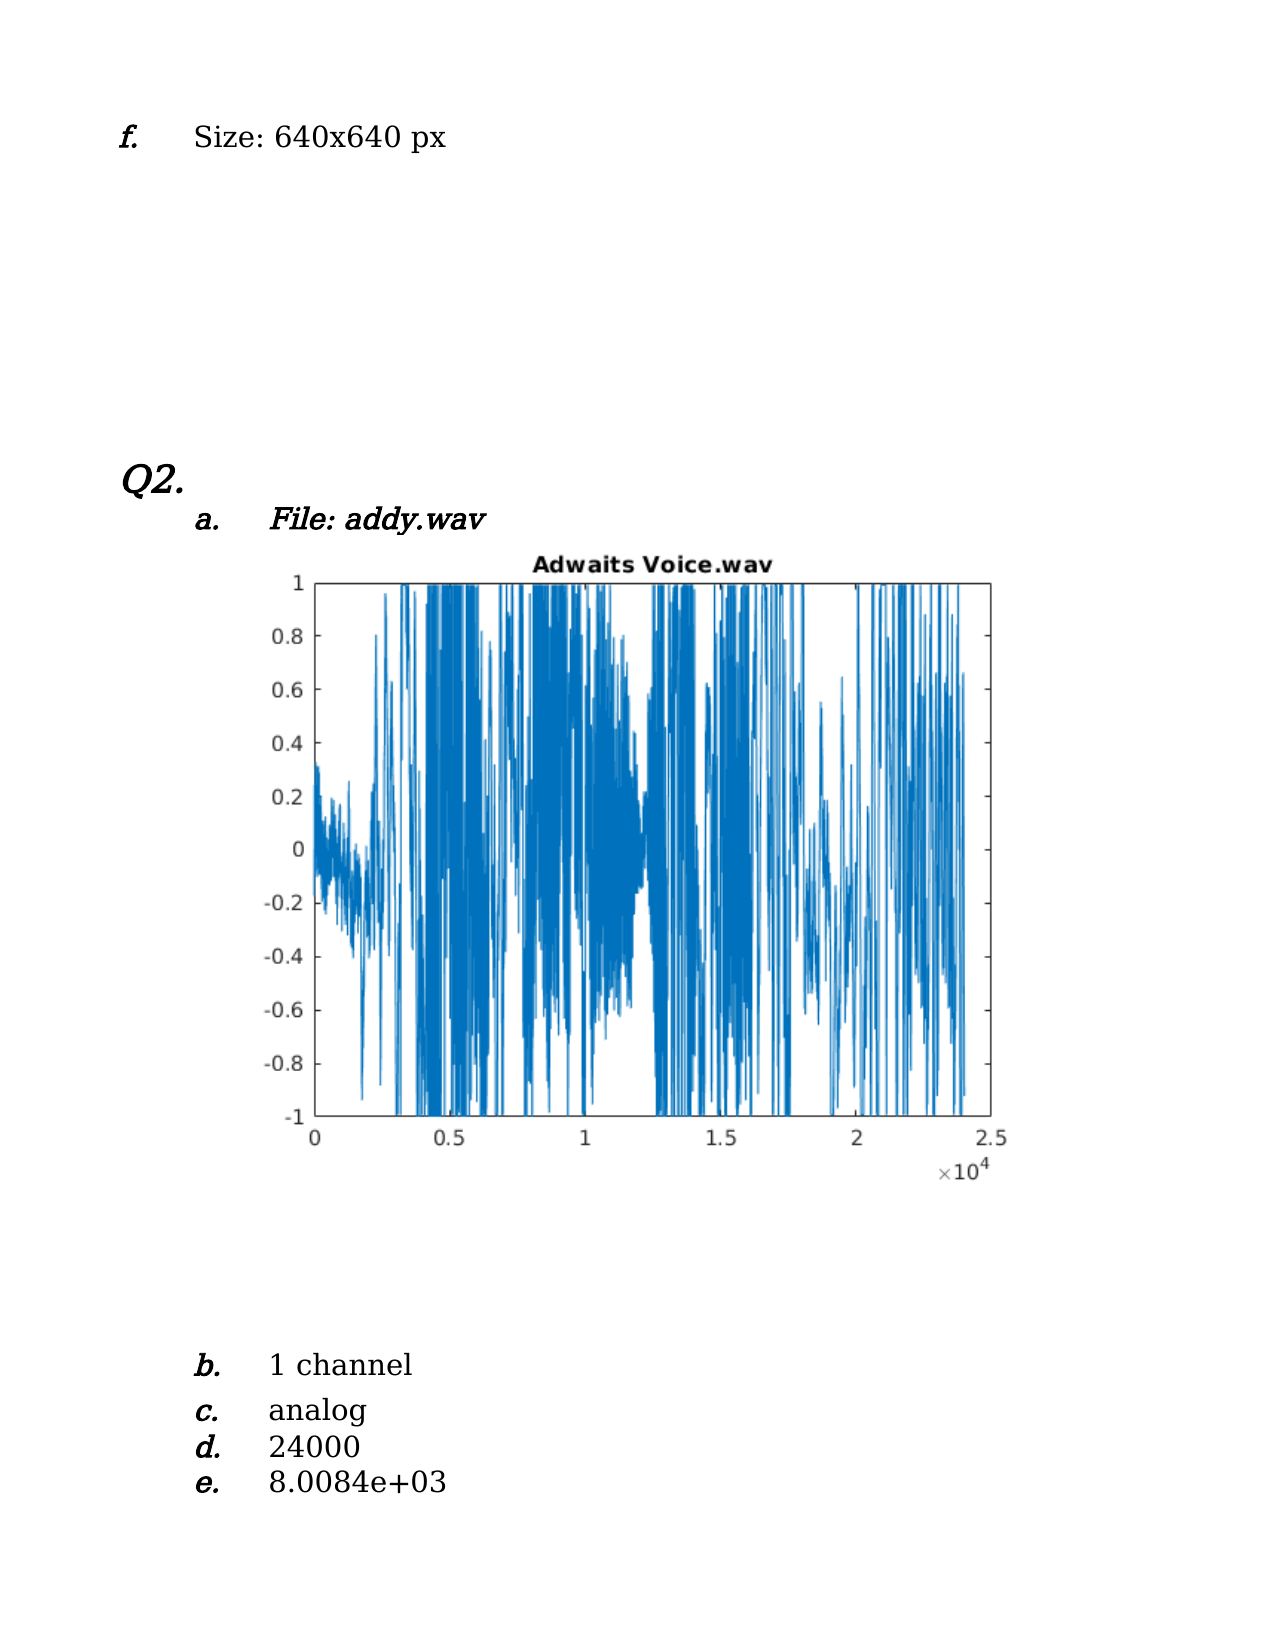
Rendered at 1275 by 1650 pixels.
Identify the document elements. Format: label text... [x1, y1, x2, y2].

text a. File: addy.wav [118, 500, 1157, 535]
text d. 24000 [118, 1428, 1157, 1463]
text e. 8.0084e+03 [118, 1463, 1157, 1498]
text c. analog [118, 1383, 1157, 1428]
picture [200, 535, 1075, 1190]
text Q2. [118, 455, 1157, 500]
text b. 1 channel [118, 1338, 1157, 1383]
text f. Size: 640x640 px [118, 118, 1157, 153]
